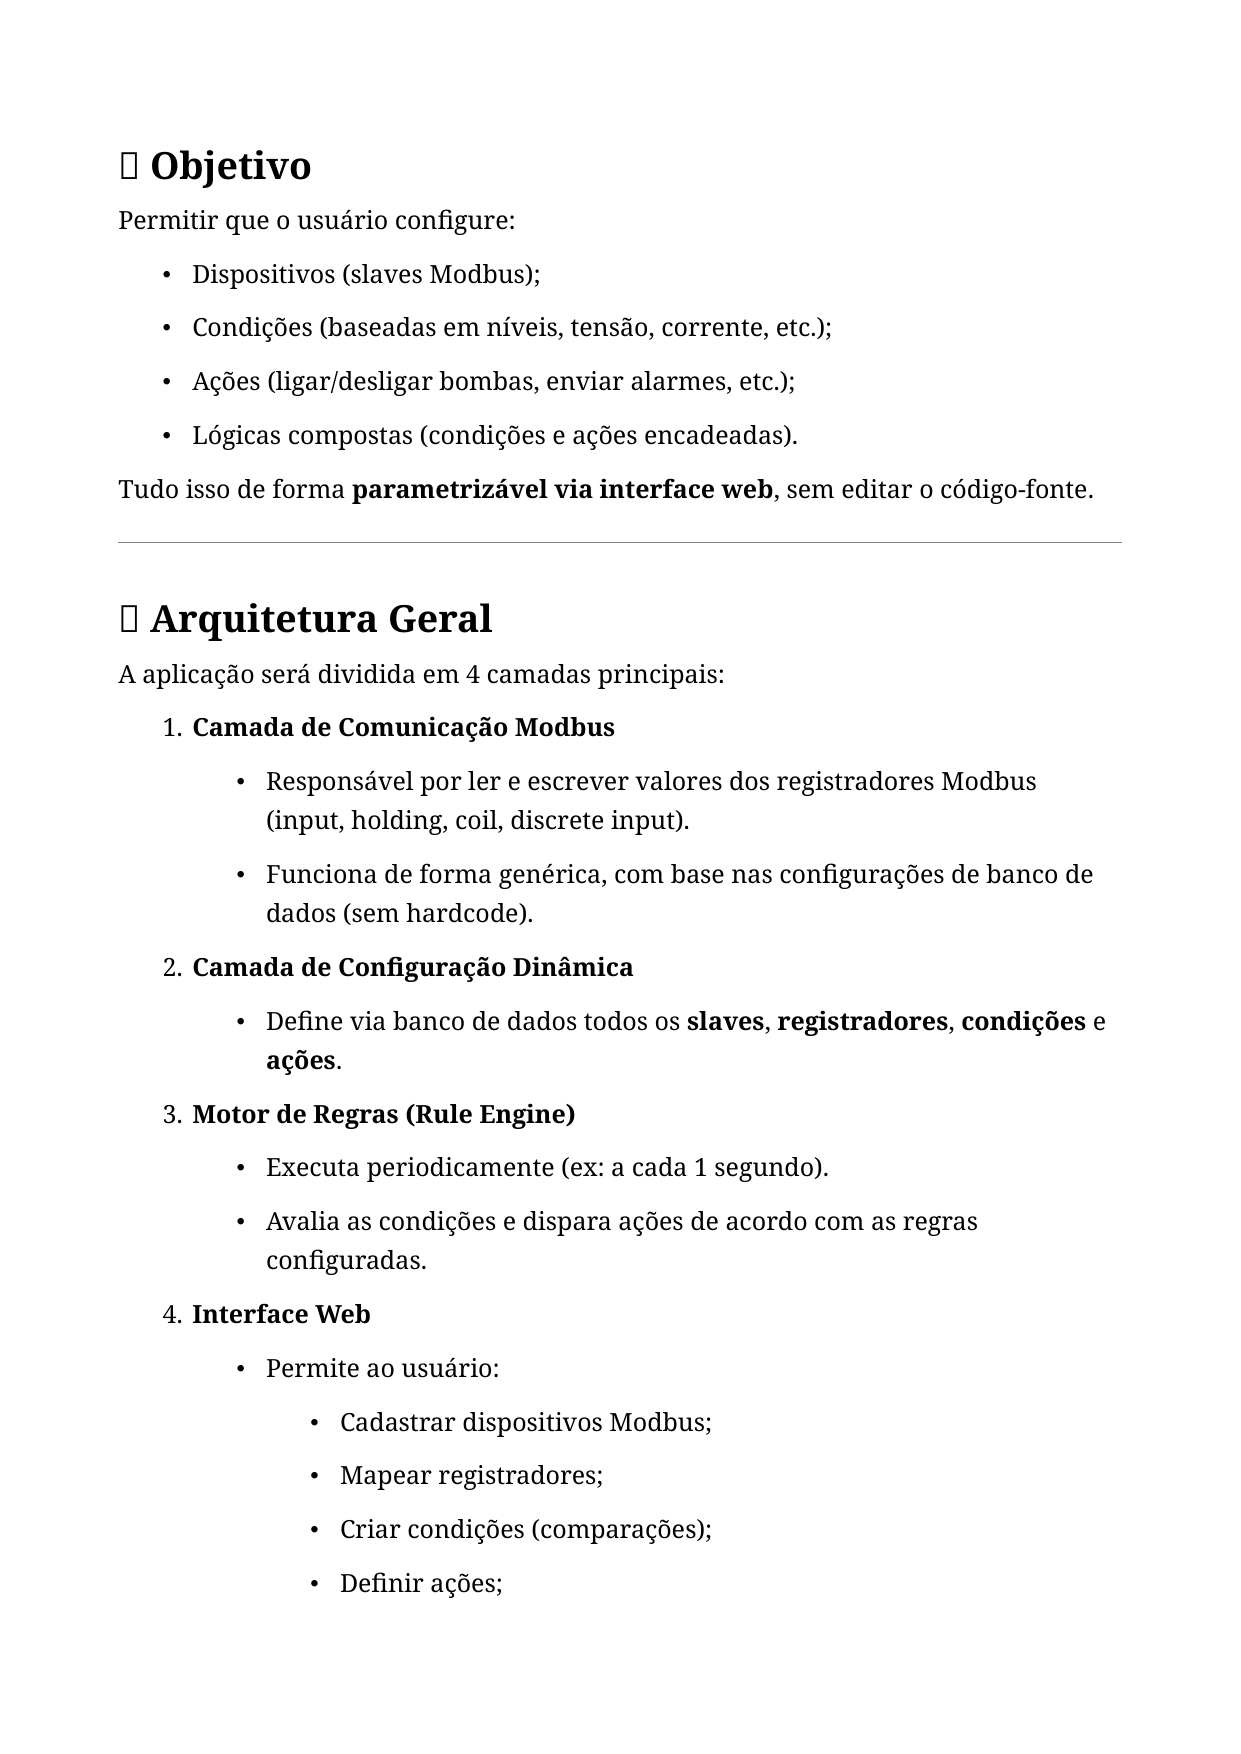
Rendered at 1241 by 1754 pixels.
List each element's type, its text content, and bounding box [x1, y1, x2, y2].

list Mapear registradores; [310, 1458, 1122, 1492]
text A aplicação será dividida em 4 camadas principais: [118, 656, 1122, 690]
list Avalia as condições e dispara ações de acordo com as regras configuradas. [236, 1204, 1122, 1277]
list Definir ações; [310, 1566, 1122, 1599]
list Condições (baseadas em níveis, tensão, corrente, etc.); [162, 310, 1122, 344]
list Funciona de forma genérica, com base nas configurações de banco de dados (sem hardcode). [236, 857, 1122, 930]
list Dispositivos (slaves Modbus); [162, 256, 1122, 290]
list Cadastrar dispositivos Modbus; [310, 1404, 1122, 1438]
list Interface Web [162, 1297, 1122, 1331]
list Responsável por ler e escrever valores dos registradores Modbus (input, holding, coil, discrete input). [236, 764, 1122, 837]
subtitle 🎯 Objetivo [118, 139, 1122, 190]
list Define via banco de dados todos os slaves, registradores, condições e ações. [236, 1003, 1122, 1077]
list Executa periodicamente (ex: a cada 1 segundo). [236, 1150, 1122, 1184]
list Lógicas compostas (condições e ações encadeadas). [162, 417, 1122, 452]
text Tudo isso de forma parametrizável via interface web, sem editar o código-fonte. [118, 471, 1122, 505]
text Permitir que o usuário configure: [118, 202, 1122, 237]
list Criar condições (comparações); [310, 1512, 1122, 1546]
list Ações (ligar/desligar bombas, enviar alarmes, etc.); [162, 364, 1122, 398]
list Camada de Comunicação Modbus [162, 710, 1122, 744]
list Permite ao usuário: [236, 1351, 1122, 1384]
subtitle 🧩 Arquitetura Geral [118, 593, 1122, 644]
list Camada de Configuração Dinâmica [162, 950, 1122, 984]
list Motor de Regras (Rule Engine) [162, 1096, 1122, 1130]
